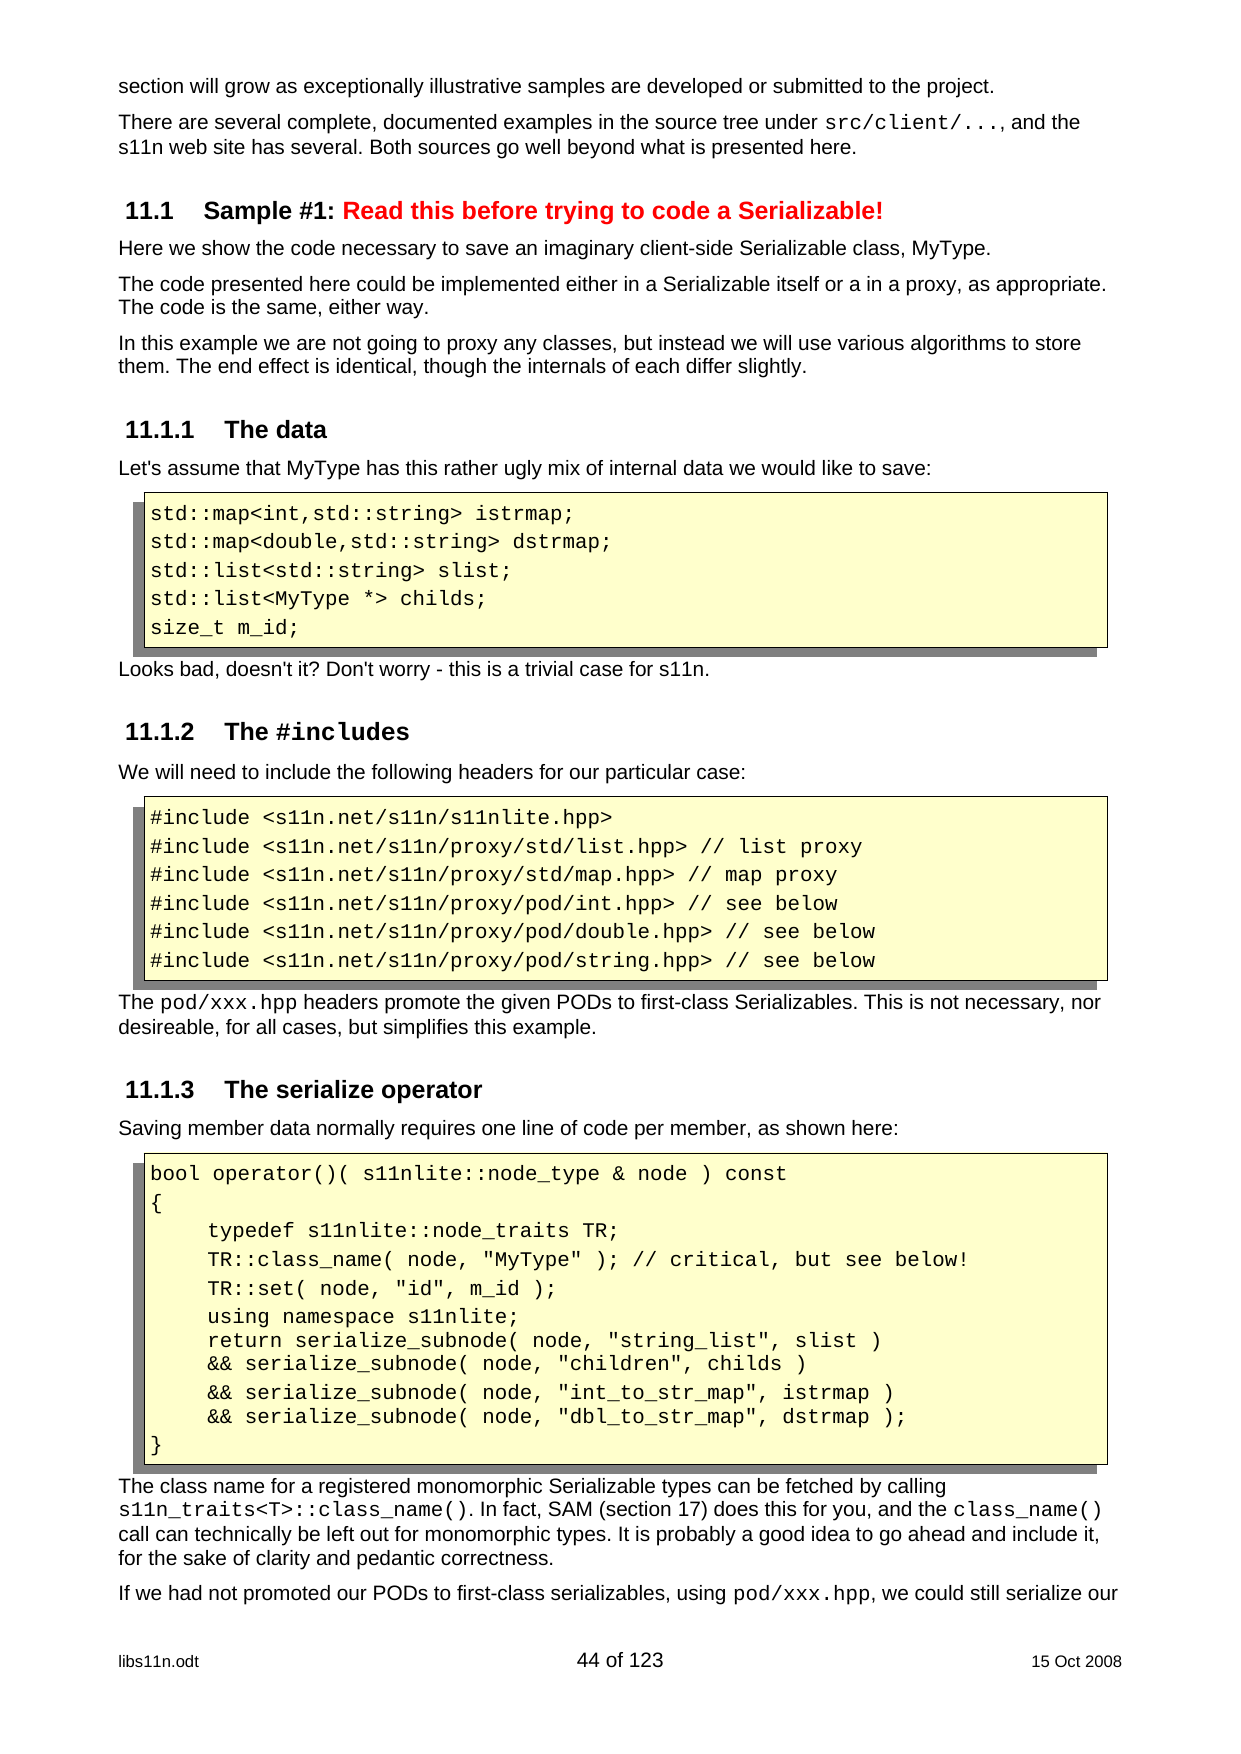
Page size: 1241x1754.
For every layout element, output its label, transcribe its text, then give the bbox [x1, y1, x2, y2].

text #include <s11n.net/s11n/proxy/pod/string.hpp> // see below [145, 939, 1107, 980]
text The pod/xxx.hpp headers promote the given PODs to first-class Serializables. This is not necessary, nor desireable, for all cases, but simplifies this example. [118, 990, 1122, 1039]
text We will need to include the following headers for our particular case: [118, 761, 1122, 784]
text return serialize_subnode( node, "string_list", slist ) [145, 1324, 1107, 1347]
subtitle The #includes [118, 718, 1122, 748]
text { [145, 1181, 1107, 1209]
subtitle The serialize operator [118, 1076, 1122, 1104]
text std::map<int,std::string> istrmap; [145, 493, 1107, 520]
text && serialize_subnode( node, "int_to_str_map", istrmap ) [145, 1371, 1107, 1399]
subtitle Sample #1: Read this before trying to code a Serializable! [118, 197, 1122, 224]
subtitle The data [118, 416, 1122, 443]
text std::map<double,std::string> dstrmap; [145, 520, 1107, 549]
text TR::set( node, "id", m_id ); [145, 1267, 1107, 1295]
text The class name for a registered monomorphic Serializable types can be fetched by calling s11n_traits<T>::class_name(). In fact, SAM (section 17) does this for you, and the class_name() call can technically be left out for monomorphic types. It is probably a good idea to go ahead and include it, for the sake of clarity and pedantic correctness. [118, 1474, 1122, 1569]
text using namespace s11nlite; [145, 1295, 1107, 1324]
text Looks bad, doesn't it? Don't worry - this is a trivial case for s11n. [118, 657, 1122, 681]
text bool operator()( s11nlite::node_type & node ) const [145, 1154, 1107, 1181]
text && serialize_subnode( node, "children", childs ) [145, 1347, 1107, 1371]
text In this example we are not going to proxy any classes, but instead we will use various algorithms to store them. The end effect is identical, though the internals of each differ slightly. [118, 332, 1122, 378]
text } [145, 1423, 1107, 1464]
text Let's assume that MyType has this rather ugly mix of internal data we would like to save: [118, 456, 1122, 479]
text && serialize_subnode( node, "dbl_to_str_map", dstrmap ); [145, 1399, 1107, 1423]
text #include <s11n.net/s11n/proxy/std/map.hpp> // map proxy [145, 853, 1107, 882]
text There are several complete, documented examples in the source tree under src/client/..., and the s11n web site has several. Both sources go well beyond what is presented here. [118, 111, 1122, 159]
text Here we show the code necessary to save an imaginary client-side Serializable class, MyType. [118, 237, 1122, 260]
text size_t m_id; [145, 606, 1107, 647]
text std::list<std::string> slist; [145, 549, 1107, 577]
text std::list<MyType *> childs; [145, 577, 1107, 606]
text #include <s11n.net/s11n/s11nlite.hpp> [145, 797, 1107, 825]
text #include <s11n.net/s11n/proxy/pod/double.hpp> // see below [145, 911, 1107, 939]
text typedef s11nlite::node_traits TR; [145, 1209, 1107, 1238]
text TR::class_name( node, "MyType" ); // critical, but see below! [145, 1238, 1107, 1267]
text The code presented here could be implemented either in a Serializable itself or a in a proxy, as appropriate. The code is the same, either way. [118, 273, 1122, 319]
text #include <s11n.net/s11n/proxy/pod/int.hpp> // see below [145, 882, 1107, 911]
text Saving member data normally requires one line of code per member, as shown here: [118, 1117, 1122, 1140]
text If we had not promoted our PODs to first-class serializables, using pod/xxx.hpp, we could still serialize our [118, 1582, 1122, 1607]
text #include <s11n.net/s11n/proxy/std/list.hpp> // list proxy [145, 825, 1107, 853]
text section will grow as exceptionally illustrative samples are developed or submitted to the project. [118, 75, 1122, 98]
